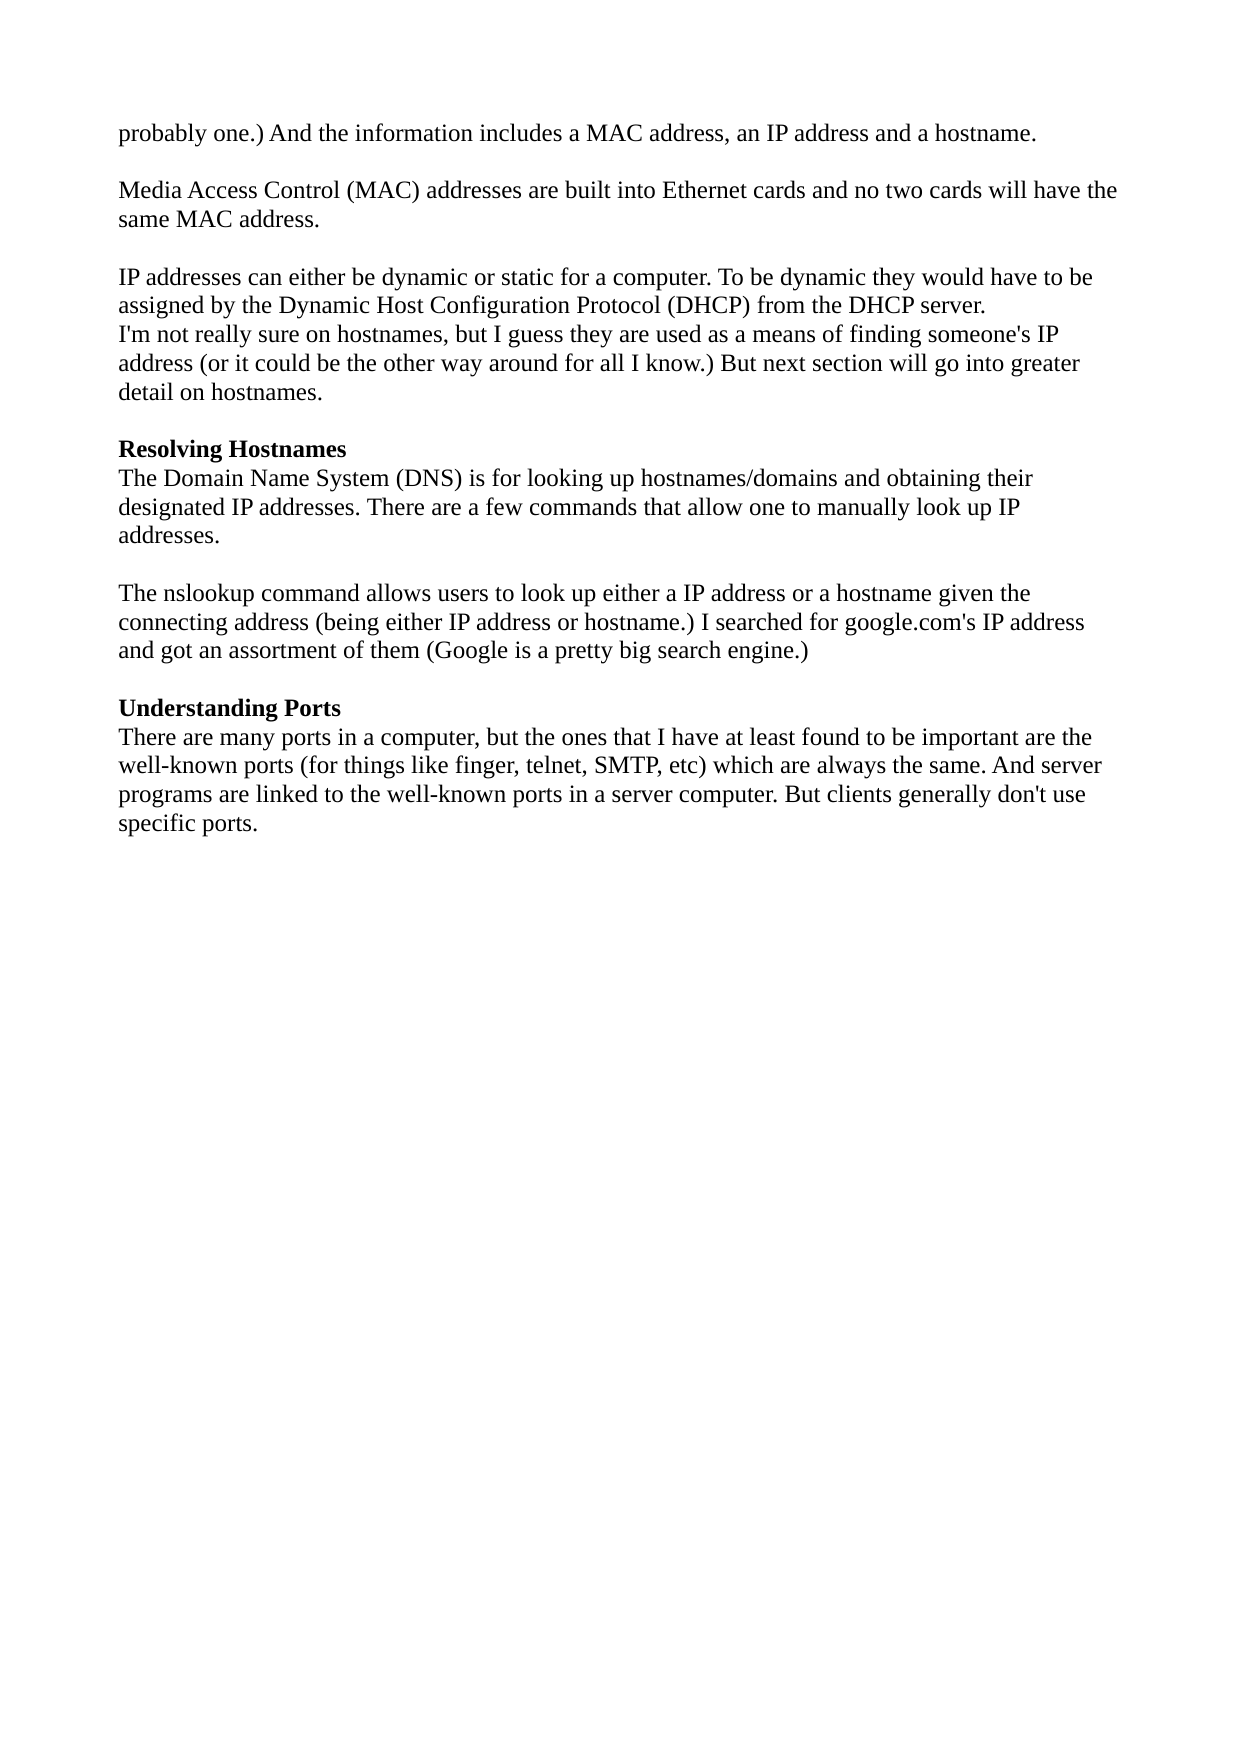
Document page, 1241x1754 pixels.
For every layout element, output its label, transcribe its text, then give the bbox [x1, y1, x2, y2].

text IP addresses can either be dynamic or static for a computer. To be dynamic they would have to be assigned by the Dynamic Host Configuration Protocol (DHCP) from the DHCP server. [118, 262, 1122, 319]
text Resolving Hostnames [118, 434, 1122, 463]
text probably one.) And the information includes a MAC address, an IP address and a hostname. Media Access Control (MAC) addresses are built into Ethernet cards and no two cards will have the same MAC address. [118, 118, 1122, 233]
text There are many ports in a computer, but the ones that I have at least found to be important are the well-known ports (for things like finger, telnet, SMTP, etc) which are always the same. And server programs are linked to the well-known ports in a server computer. But clients generally don't use specific ports. [118, 722, 1122, 837]
text Understanding Ports [118, 693, 1122, 722]
text I'm not really sure on hostnames, but I guess they are used as a means of finding someone's IP address (or it could be the other way around for all I know.) But next section will go into greater detail on hostnames. [118, 319, 1122, 406]
text The nslookup command allows users to look up either a IP address or a hostname given the connecting address (being either IP address or hostname.) I searched for google.com's IP address and got an assortment of them (Google is a pretty big search engine.) [118, 578, 1122, 664]
text The Domain Name System (DNS) is for looking up hostnames/domains and obtaining their designated IP addresses. There are a few commands that allow one to manually look up IP addresses. [118, 463, 1122, 549]
